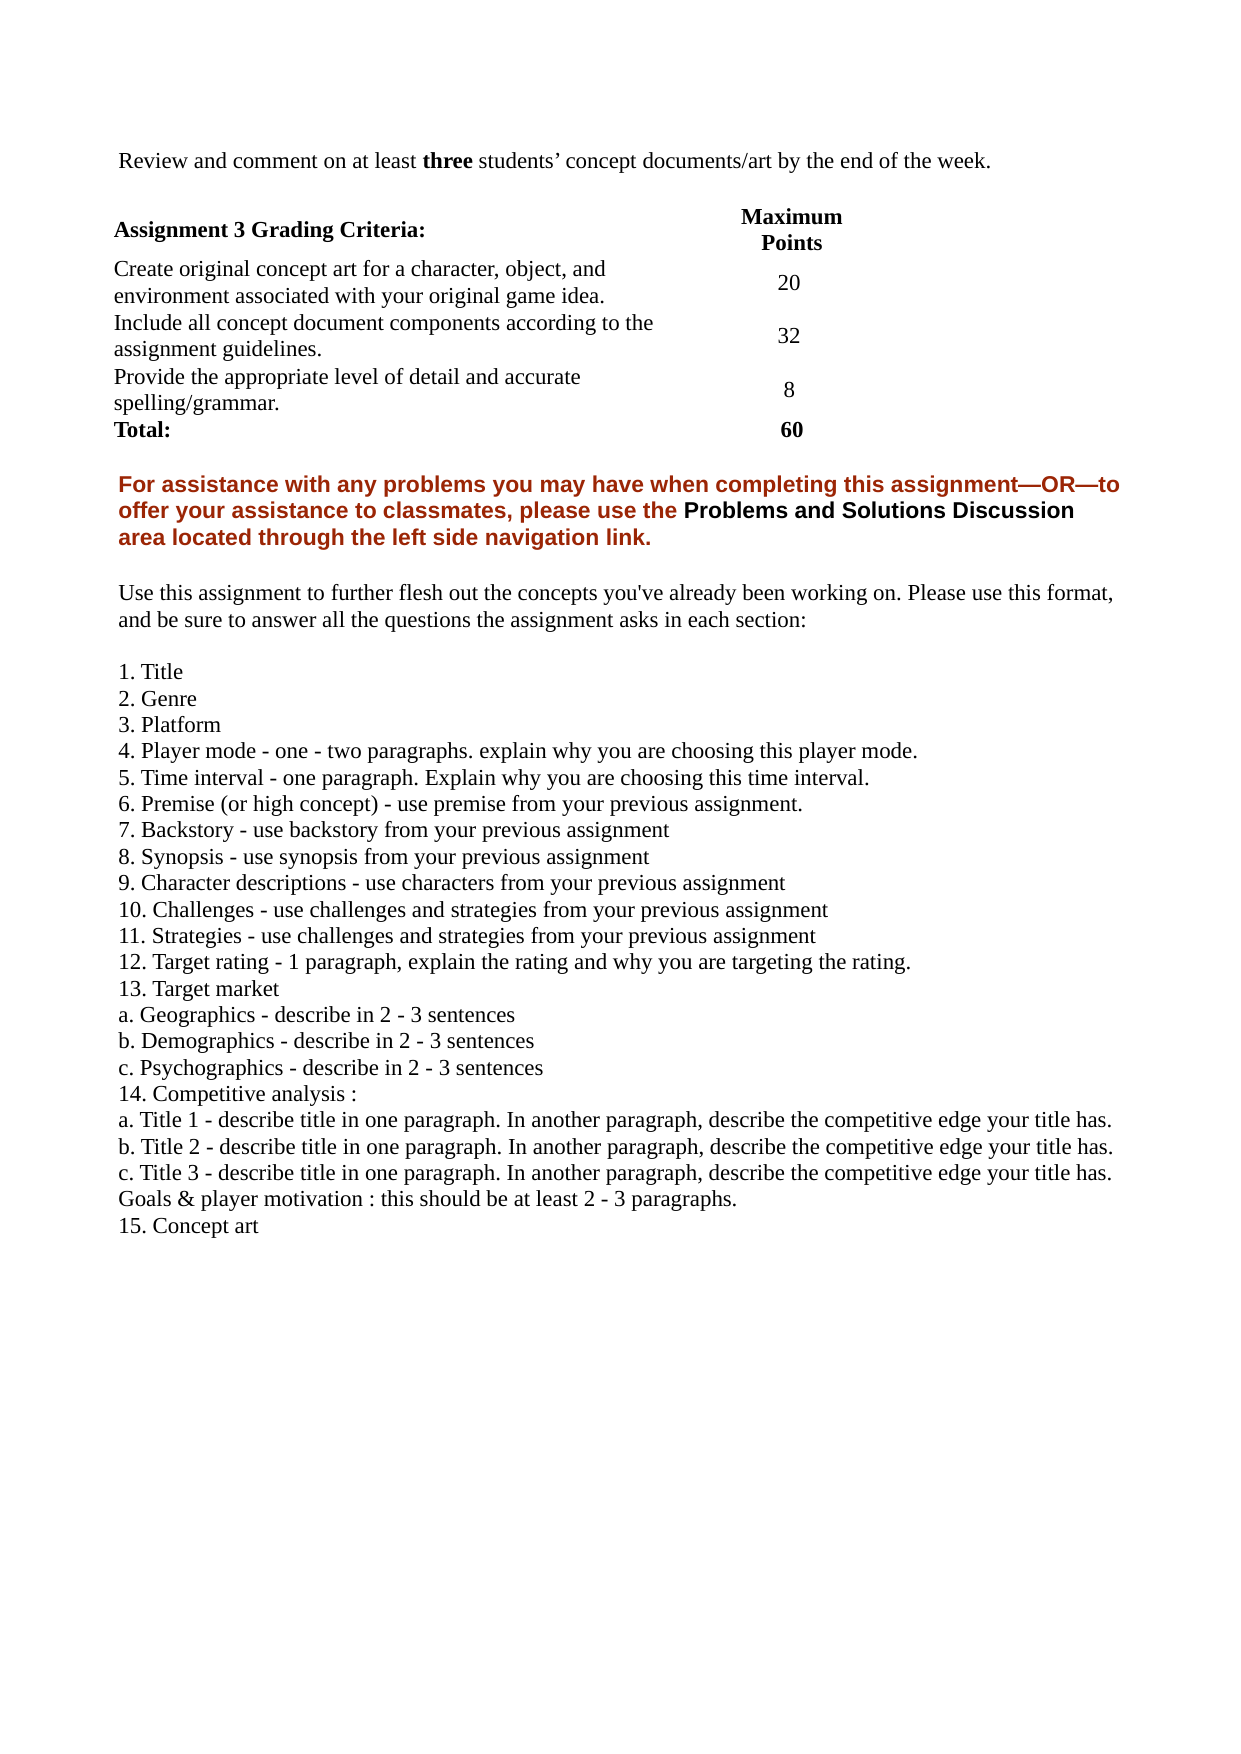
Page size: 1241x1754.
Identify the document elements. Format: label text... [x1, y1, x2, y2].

text Use this assignment to further flesh out the concepts you've already been working on. Please use this format, and be sure to answer all the questions the assignment asks in each section: 1. Title 2. Genre 3. Platform 4. Player mode - one - two paragraphs. explain why you are choosing this player mode. 5. Time interval - one paragraph. Explain why you are choosing this time interval. 6. Premise (or high concept) - use premise from your previous assignment. 7. Backstory - use backstory from your previous assignment 8. Synopsis - use synopsis from your previous assignment 9. Character descriptions - use characters from your previous assignment 10. Challenges - use challenges and strategies from your previous assignment 11. Strategies - use challenges and strategies from your previous assignment 12. Target rating - 1 paragraph, explain the rating and why you are targeting the rating. 13. Target market a. Geographics - describe in 2 - 3 sentences b. Demographics - describe in 2 - 3 sentences c. Psychographics - describe in 2 - 3 sentences 14. Competitive analysis : a. Title 1 - describe title in one paragraph. In another paragraph, describe the competitive edge your title has. b. Title 2 - describe title in one paragraph. In another paragraph, describe the competitive edge your title has. c. Title 3 - describe title in one paragraph. In another paragraph, describe the competitive edge your title has. Goals & player motivation : this should be at least 2 - 3 paragraphs. 15. Concept art [118, 579, 1122, 1238]
table_cell 8 [726, 363, 857, 416]
table_header Assignment 3 Grading Criteria: [114, 203, 726, 256]
table_cell Include all concept document components according to the assignment guidelines. [114, 308, 726, 363]
table_cell Create original concept art for a character, object, and environment associated with your original game idea. [114, 256, 726, 308]
table_cell 32 [726, 308, 857, 363]
table_cell Total: [114, 416, 726, 442]
table_cell Provide the appropriate level of detail and accurate spelling/grammar. [114, 363, 726, 416]
text Review and comment on at least three students’ concept documents/art by the end of the week. [118, 147, 1122, 174]
table_header Maximum Points [726, 203, 857, 256]
table_cell 20 [726, 256, 857, 308]
table_cell 60 [726, 416, 857, 442]
text For assistance with any problems you may have when completing this assignment—OR—to offer your assistance to classmates, please use the Problems and Solutions Discussion area located through the left side navigation link. [118, 471, 1122, 550]
